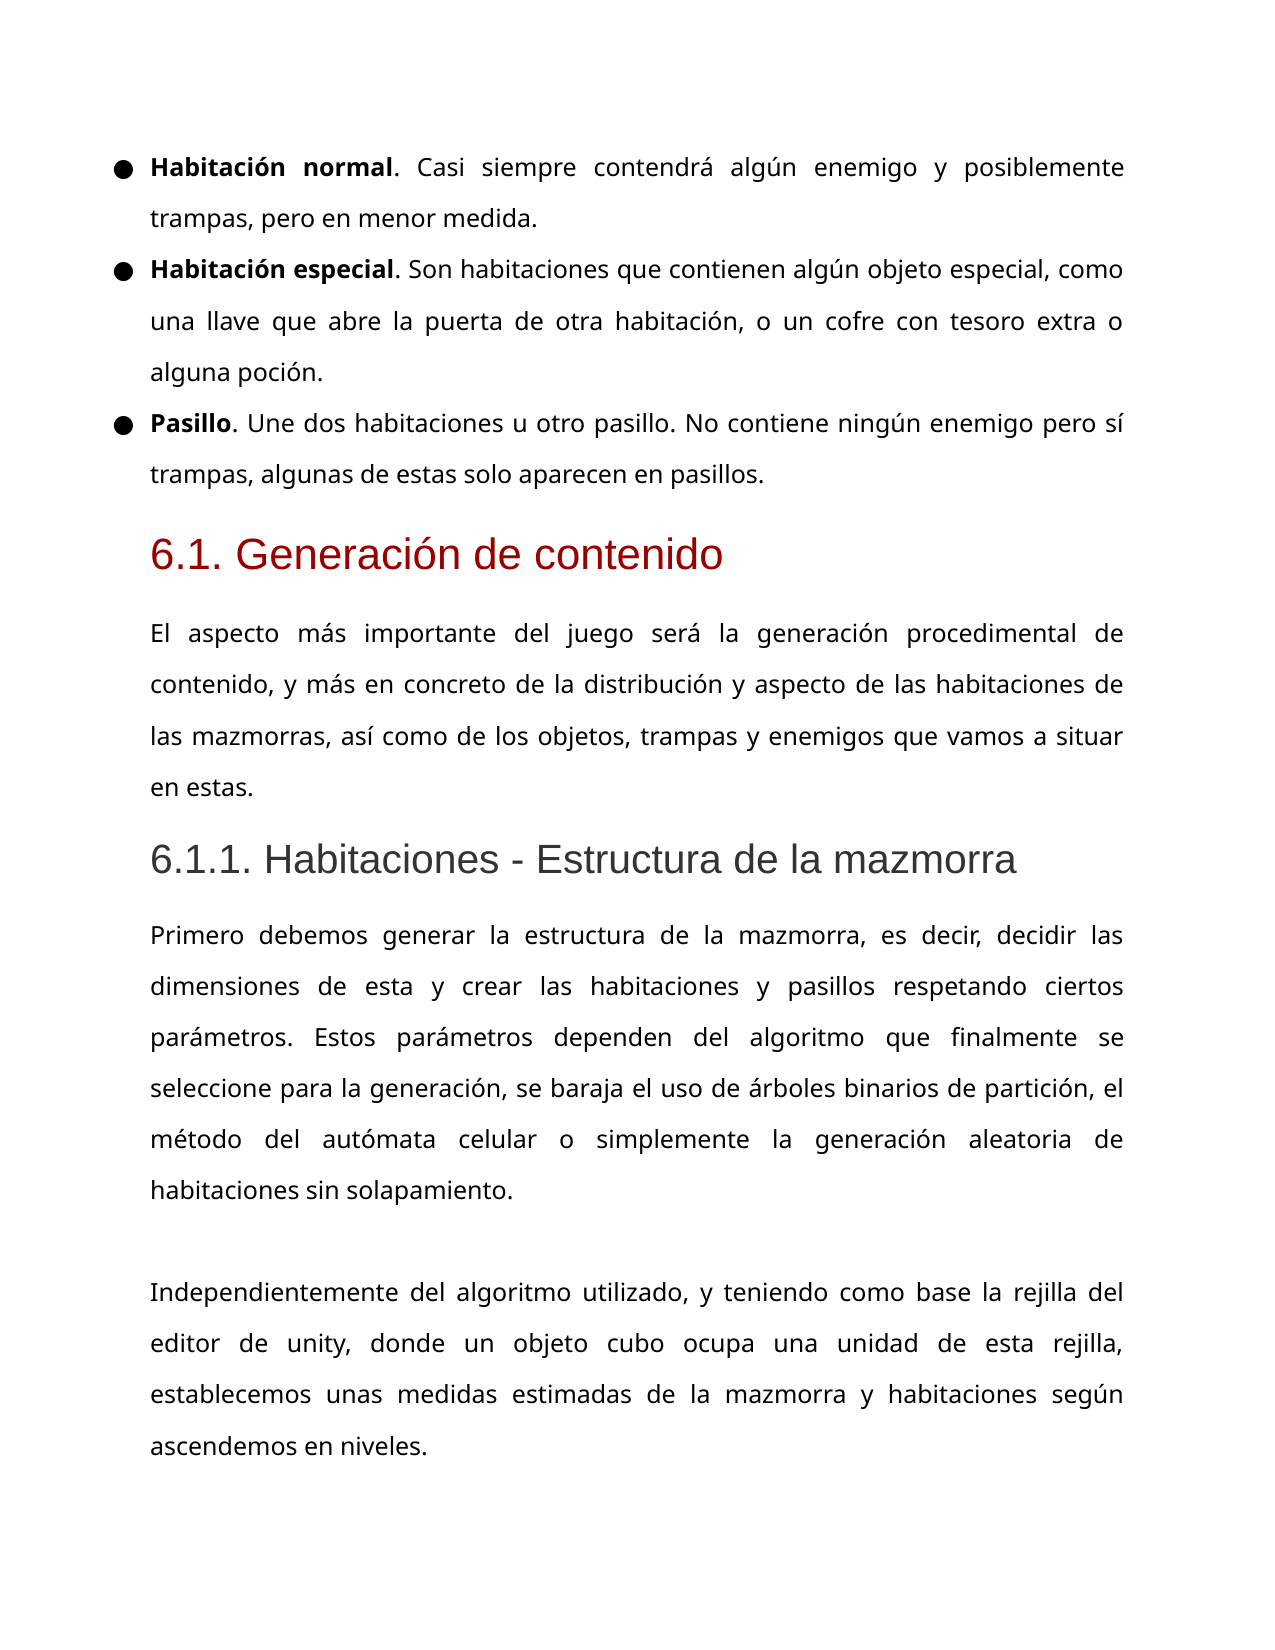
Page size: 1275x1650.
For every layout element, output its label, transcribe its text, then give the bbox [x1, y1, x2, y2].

list Habitación especial. Son habitaciones que contienen algún objeto especial, como una llave que abre la puerta de otra habitación, o un cofre con tesoro extra o alguna poción. [112, 252, 1125, 388]
list Pasillo. Une dos habitaciones u otro pasillo. No contiene ningún enemigo pero sí trampas, algunas de estas solo aparecen en pasillos. [112, 405, 1125, 490]
subtitle Habitaciones - Estructura de la mazmorra [150, 835, 1125, 882]
list Habitación normal. Casi siempre contendrá algún enemigo y posiblemente trampas, pero en menor medida. [112, 150, 1125, 235]
text El aspecto más importante del juego será la generación procedimental de contenido, y más en concreto de la distribución y aspecto de las habitaciones de las mazmorras, así como de los objetos, trampas y enemigos que vamos a situar en estas. [150, 616, 1125, 803]
text Independientemente del algoritmo utilizado, y teniendo como base la rejilla del editor de unity, donde un objeto cubo ocupa una unidad de esta rejilla, establecemos unas medidas estimadas de la mazmorra y habitaciones según ascendemos en niveles. [150, 1275, 1125, 1462]
subtitle Generación de contenido [150, 528, 1125, 578]
text Primero debemos generar la estructura de la mazmorra, es decir, decidir las dimensiones de esta y crear las habitaciones y pasillos respetando ciertos parámetros. Estos parámetros dependen del algoritmo que finalmente se seleccione para la generación, se baraja el uso de árboles binarios de partición, el método del autómata celular o simplemente la generación aleatoria de habitaciones sin solapamiento. [150, 918, 1125, 1207]
